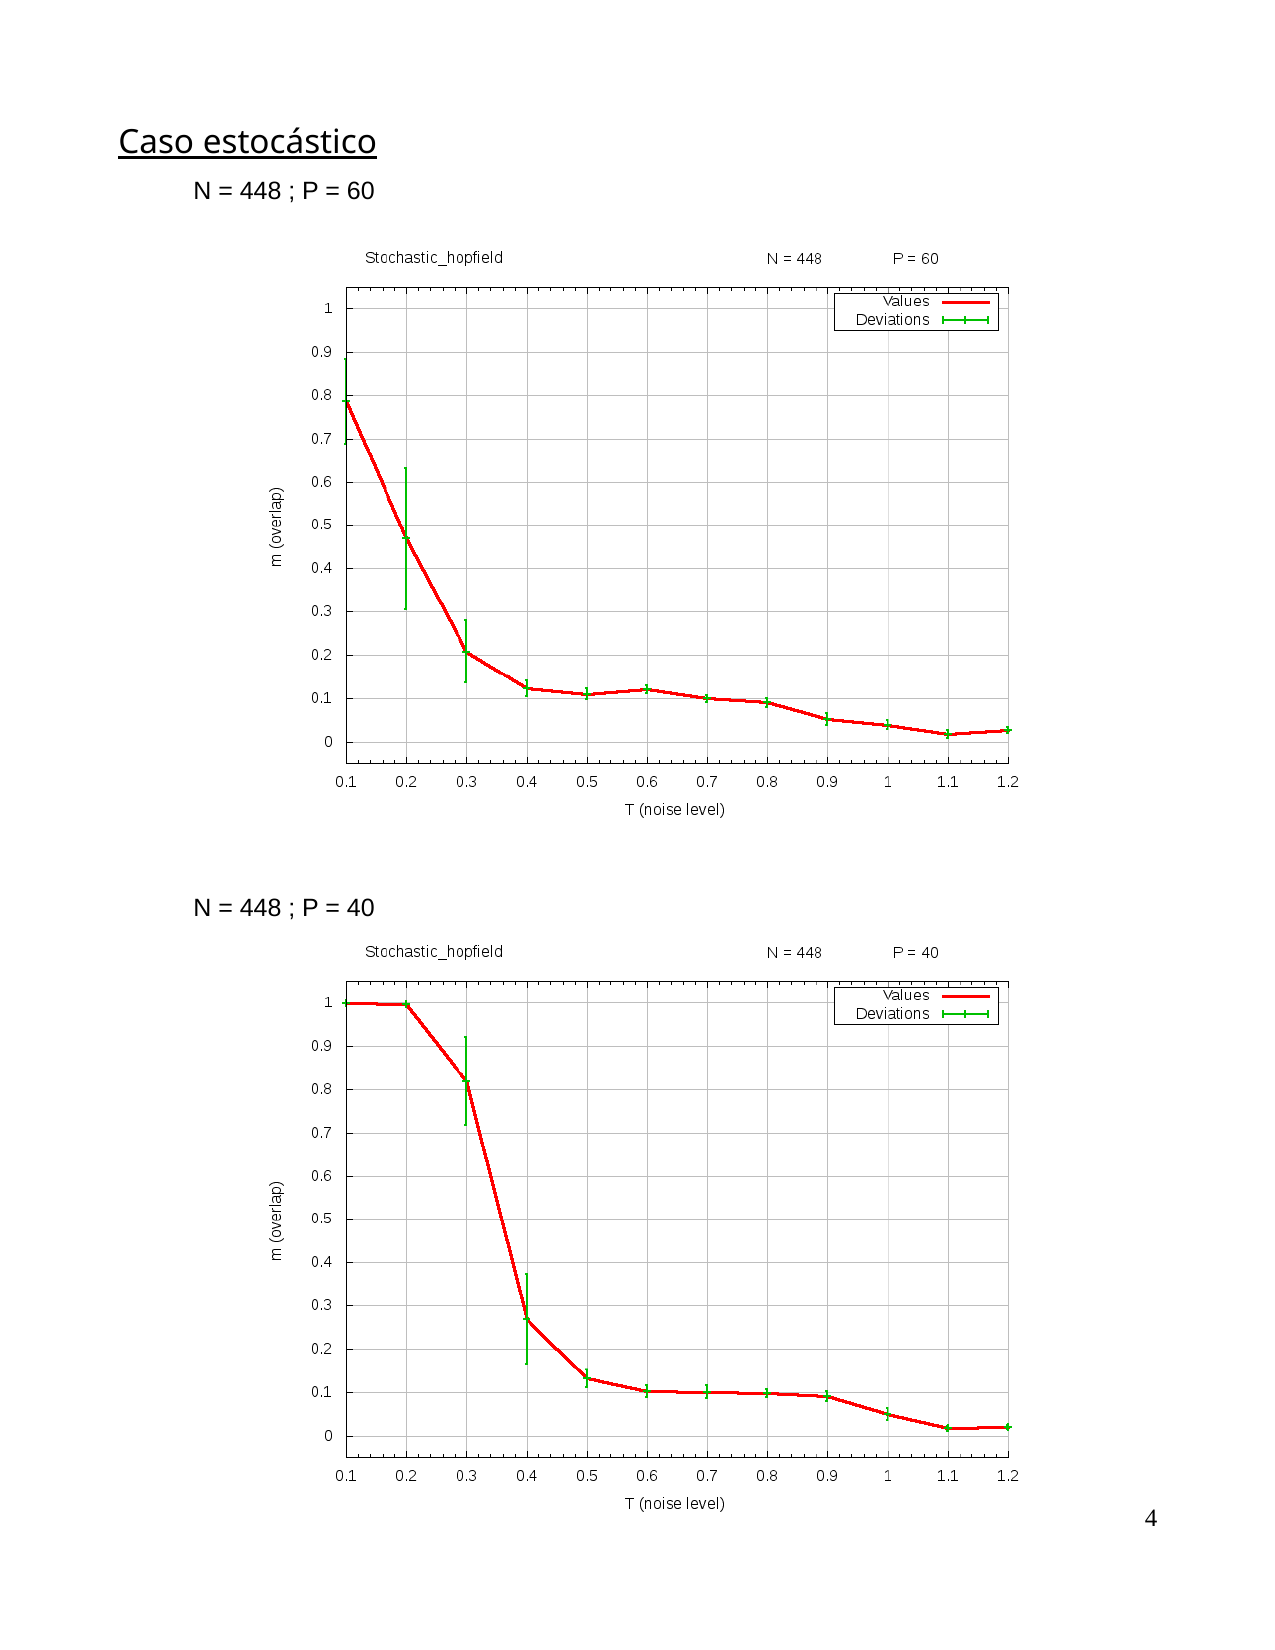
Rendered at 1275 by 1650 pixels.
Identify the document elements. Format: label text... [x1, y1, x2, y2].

picture [243, 231, 1032, 823]
subtitle Caso estocástico [118, 118, 1157, 163]
text N = 448 ; P = 60 [118, 176, 1157, 205]
text N = 448 ; P = 40 [118, 893, 1157, 921]
picture [243, 925, 1032, 1517]
